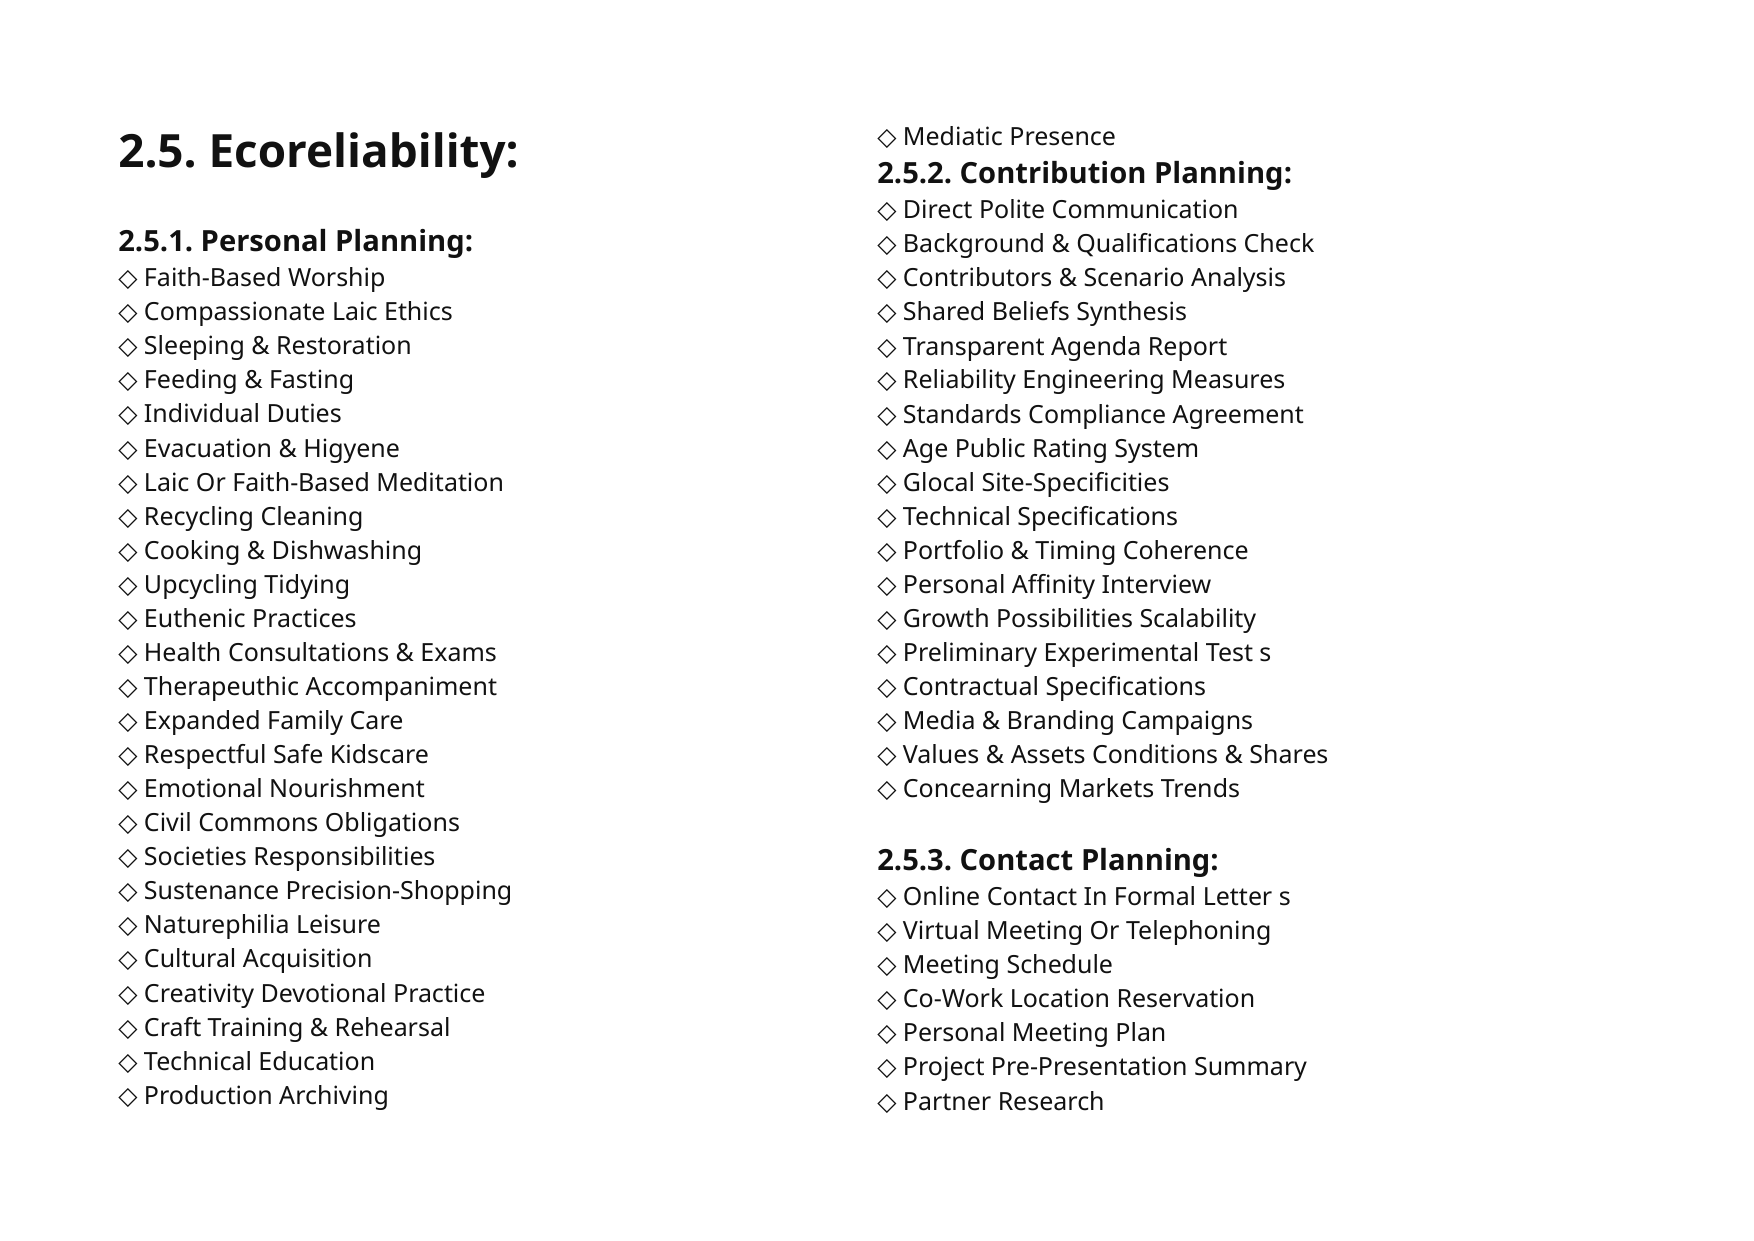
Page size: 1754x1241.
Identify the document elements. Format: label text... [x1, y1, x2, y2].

text ◇ Craft Training & Rehearsal [118, 1009, 877, 1043]
text ◇ Societies Responsibilities [118, 839, 877, 873]
text ◇ Partner Research [877, 1083, 1636, 1117]
text ◇ Sustenance Precision-Shopping [118, 873, 877, 907]
text ◇ Contributors & Scenario Analysis [877, 260, 1636, 294]
text ◇ Individual Duties [118, 396, 877, 430]
text ◇ Recycling Cleaning [118, 498, 877, 532]
text ◇ Co-Work Location Reservation [877, 981, 1636, 1015]
text ◇ Health Consultations & Exams [118, 634, 877, 669]
text ◇ Shared Beliefs Synthesis [877, 294, 1636, 328]
text ◇ Age Public Rating System [877, 430, 1636, 464]
text ◇ Respectful Safe Kidscare [118, 737, 877, 771]
text ◇ Media & Branding Campaigns [877, 703, 1636, 737]
text ◇ Laic Or Faith-Based Meditation [118, 464, 877, 498]
text ◇ Meeting Schedule [877, 947, 1636, 981]
text ◇ Civil Commons Obligations [118, 805, 877, 839]
text ◇ Growth Possibilities Scalability [877, 601, 1636, 635]
text ◇ Expanded Family Care [118, 703, 877, 737]
text ◇ Euthenic Practices [118, 601, 877, 634]
text ◇ Personal Meeting Plan [877, 1015, 1636, 1049]
text ◇ Standards Compliance Agreement [877, 396, 1636, 430]
text ◇ Preliminary Experimental Test s [877, 635, 1636, 669]
text ◇ Project Pre-Presentation Summary [877, 1049, 1636, 1083]
text ◇ Creativity Devotional Practice [118, 975, 877, 1009]
text 2.5.1. Personal Planning: [118, 220, 877, 260]
text 2.5.2. Contribution Planning: [877, 152, 1636, 192]
text ◇ Technical Education [118, 1043, 877, 1077]
text ◇ Portfolio & Timing Coherence [877, 532, 1636, 567]
text ◇ Concearning Markets Trends [877, 771, 1636, 805]
text ◇ Contractual Specifications [877, 669, 1636, 703]
text ◇ Emotional Nourishment [118, 771, 877, 805]
text ◇ Values & Assets Conditions & Shares [877, 737, 1636, 771]
text ◇ Glocal Site-Specificities [877, 464, 1636, 498]
text ◇ Feeding & Fasting [118, 362, 877, 396]
text 2.5. Ecoreliability: [118, 118, 877, 181]
text ◇ Upcycling Tidying [118, 566, 877, 601]
text ◇ Compassionate Laic Ethics [118, 294, 877, 328]
text ◇ Online Contact In Formal Letter s [877, 879, 1636, 913]
text ◇ Direct Polite Communication [877, 192, 1636, 226]
text ◇ Faith-Based Worship [118, 260, 877, 294]
text ◇ Reliability Engineering Measures [877, 362, 1636, 396]
text ◇ Therapeuthic Accompaniment [118, 669, 877, 703]
text ◇ Transparent Agenda Report [877, 328, 1636, 362]
text ◇ Production Archiving [118, 1077, 877, 1111]
text ◇ Technical Specifications [877, 498, 1636, 532]
text ◇ Personal Affinity Interview [877, 567, 1636, 601]
text ◇ Naturephilia Leisure [118, 907, 877, 941]
text 2.5.3. Contact Planning: [877, 839, 1636, 879]
text ◇ Cooking & Dishwashing [118, 532, 877, 566]
text ◇ Background & Qualifications Check [877, 226, 1636, 260]
text ◇ Virtual Meeting Or Telephoning [877, 913, 1636, 947]
text ◇ Evacuation & Higyene [118, 430, 877, 464]
text ◇ Cultural Acquisition [118, 941, 877, 975]
text ◇ Sleeping & Restoration [118, 328, 877, 362]
text ◇ Mediatic Presence [877, 118, 1636, 152]
